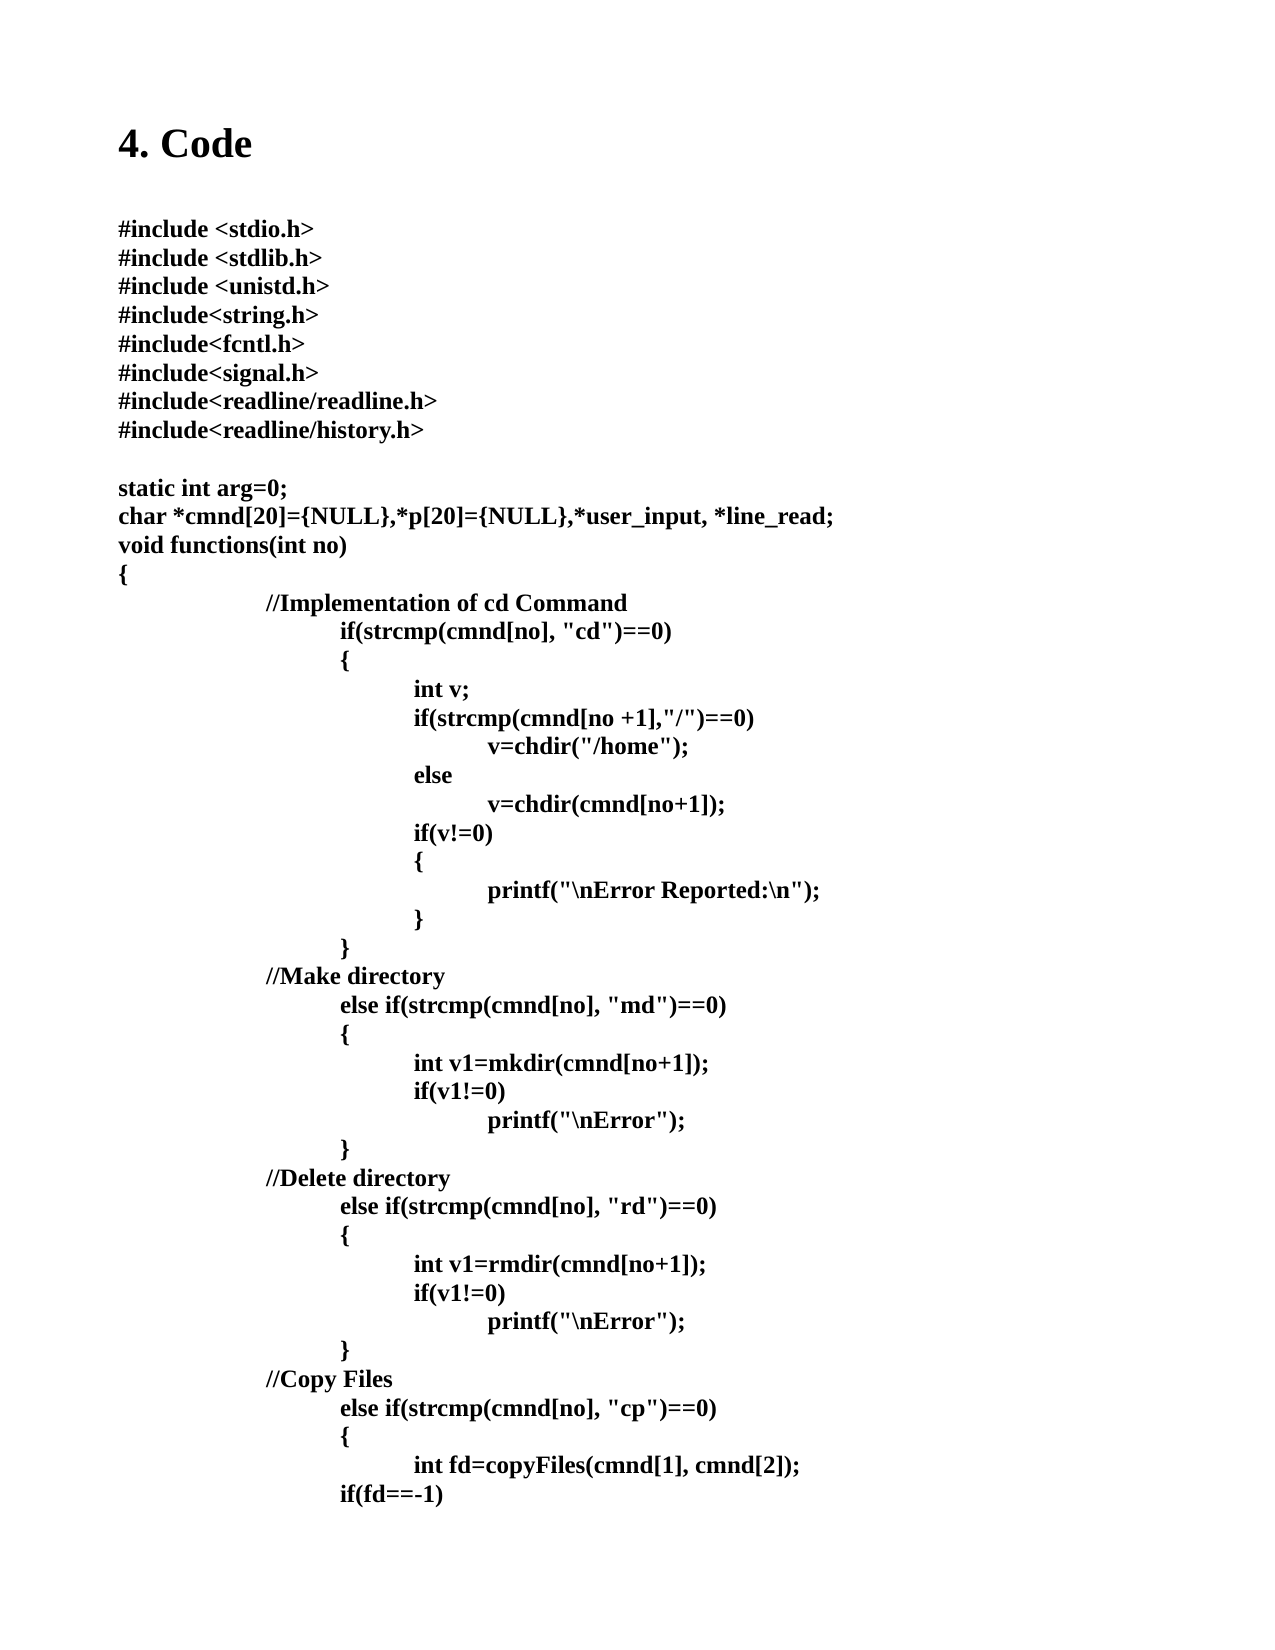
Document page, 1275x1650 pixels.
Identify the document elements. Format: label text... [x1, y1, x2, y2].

text #include<string.h> [118, 300, 1157, 329]
text if(fd==-1) [118, 1479, 1157, 1508]
text v=chdir("/home"); [118, 731, 1157, 760]
text } [118, 1335, 1157, 1364]
text { [118, 559, 1157, 588]
text #include<signal.h> [118, 358, 1157, 386]
text { [118, 1220, 1157, 1249]
text else [118, 760, 1157, 789]
text //Copy Files [118, 1364, 1157, 1393]
text { [118, 1421, 1157, 1450]
text } [118, 933, 1157, 961]
text printf("\nError Reported:\n"); [118, 875, 1157, 904]
text if(v1!=0) [118, 1278, 1157, 1306]
text else if(strcmp(cmnd[no], "cp")==0) [118, 1393, 1157, 1421]
text { [118, 1019, 1157, 1048]
text #include<readline/readline.h> [118, 386, 1157, 415]
text { [118, 645, 1157, 674]
text if(v1!=0) [118, 1076, 1157, 1105]
text //Make directory [118, 961, 1157, 990]
text #include <stdio.h> [118, 214, 1157, 243]
text int fd=copyFiles(cmnd[1], cmnd[2]); [118, 1450, 1157, 1479]
text void functions(int no) [118, 530, 1157, 559]
text //Implementation of cd Command [118, 588, 1157, 616]
text printf("\nError"); [118, 1306, 1157, 1335]
text int v1=mkdir(cmnd[no+1]); [118, 1048, 1157, 1076]
text if(strcmp(cmnd[no], "cd")==0) [118, 616, 1157, 645]
text } [118, 904, 1157, 933]
text } [118, 1134, 1157, 1163]
text #include<readline/history.h> [118, 415, 1157, 444]
text #include <unistd.h> [118, 271, 1157, 300]
text if(v!=0) [118, 818, 1157, 846]
text //Delete directory [118, 1163, 1157, 1191]
text static int arg=0; [118, 473, 1157, 501]
text int v1=rmdir(cmnd[no+1]); [118, 1249, 1157, 1278]
text else if(strcmp(cmnd[no], "rd")==0) [118, 1191, 1157, 1220]
text else if(strcmp(cmnd[no], "md")==0) [118, 990, 1157, 1019]
text #include <stdlib.h> [118, 243, 1157, 271]
text #include<fcntl.h> [118, 329, 1157, 358]
text printf("\nError"); [118, 1105, 1157, 1134]
text if(strcmp(cmnd[no +1],"/")==0) [118, 703, 1157, 731]
text 4. Code [118, 118, 1157, 166]
text v=chdir(cmnd[no+1]); [118, 789, 1157, 818]
text int v; [118, 674, 1157, 703]
text char *cmnd[20]={NULL},*p[20]={NULL},*user_input, *line_read; [118, 501, 1157, 530]
text { [118, 846, 1157, 875]
